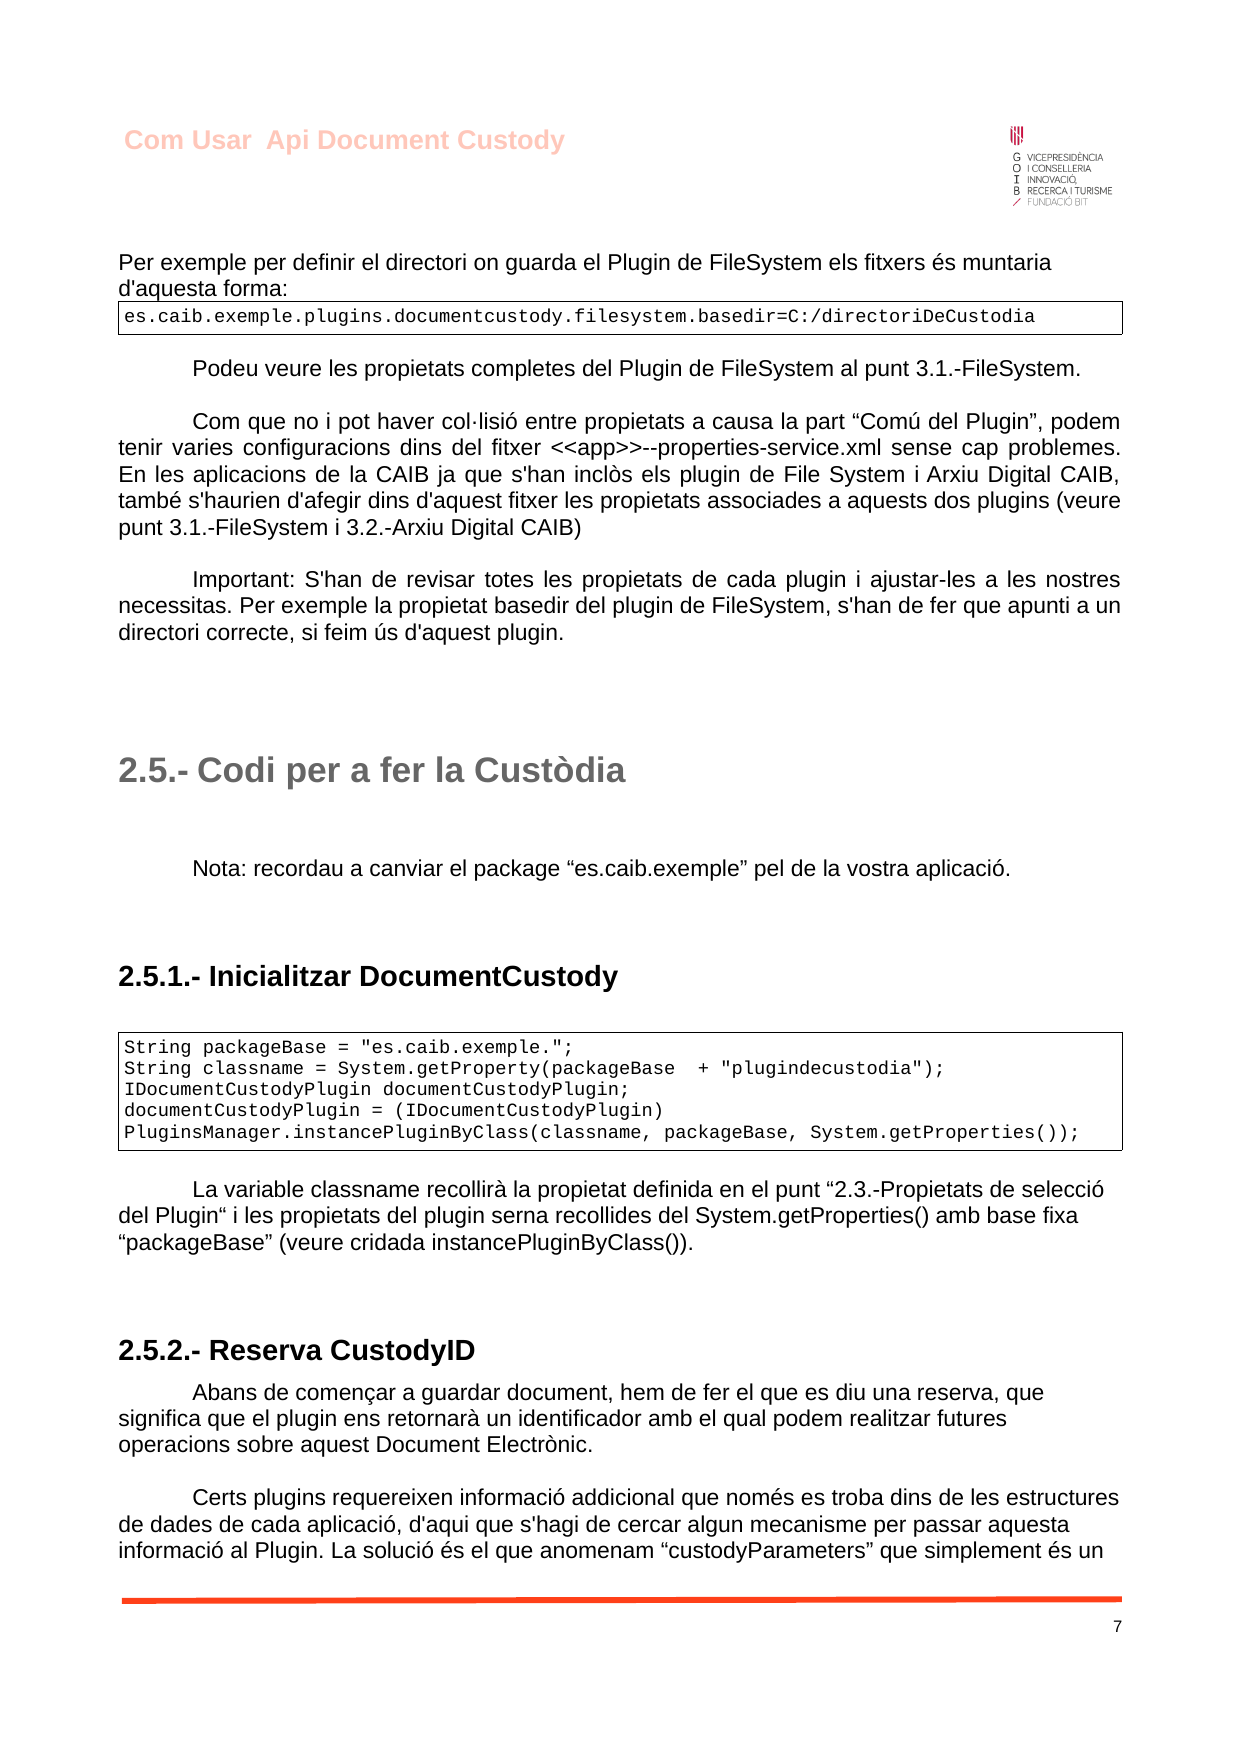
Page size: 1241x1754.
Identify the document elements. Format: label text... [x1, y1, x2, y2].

text La variable classname recollirà la propietat definida en el punt “2.3.-Propietats de selecció del Plugin“ i les propietats del plugin serna recollides del System.getProperties() amb base fixa “packageBase” (veure cridada instancePluginByClass()). [118, 1176, 1122, 1255]
text Per exemple per definir el directori on guarda el Plugin de FileSystem els fitxers és muntaria d'aquesta forma: [118, 248, 1122, 301]
table_header es.caib.exemple.plugins.documentcustody.filesystem.basedir=C:/directoriDeCustodia [119, 302, 1122, 334]
subtitle Reserva CustodyID [118, 1333, 1122, 1366]
text Com que no i pot haver col·lisió entre propietats a causa la part “Comú del Plugin”, podem tenir varies configuracions dins del fitxer <<app>>--properties-service.xml sense cap problemes. En les aplicacions de la CAIB ja que s'han inclòs els plugin de File System i Arxiu Digital CAIB, també s'haurien d'afegir dins d'aquest fitxer les propietats associades a aquests dos plugins (veure punt 3.1.-FileSystem i 3.2.-Arxiu Digital CAIB) [118, 408, 1122, 540]
text Important: S'han de revisar totes les propietats de cada plugin i ajustar-les a les nostres necessitas. Per exemple la propietat basedir del plugin de FileSystem, s'han de fer que apunti a un directori correcte, si feim ús d'aquest plugin. [118, 566, 1122, 645]
picture [1006, 123, 1117, 209]
subtitle Inicialitzar DocumentCustody [118, 959, 1122, 993]
table_header String packageBase = "es.caib.exemple."; String classname = System.getProperty(packageBase + "plugindecustodia"); IDocumentCustodyPlugin documentCustodyPlugin; documentCustodyPlugin = (IDocumentCustodyPlugin) PluginsManager.instancePluginByClass(classname, packageBase, System.getProperties()); [119, 1033, 1122, 1149]
text Certs plugins requereixen informació addicional que només es troba dins de les estructures de dades de cada aplicació, d'aqui que s'hagi de cercar algun mecanisme per passar aquesta informació al Plugin. La solució és el que anomenam “custodyParameters” que simplement és un [118, 1484, 1122, 1563]
text Nota: recordau a canviar el package “es.caib.exemple” pel de la vostra aplicació. [118, 855, 1122, 882]
subtitle Codi per a fer la Custòdia [118, 749, 1122, 790]
text Abans de començar a guardar document, hem de fer el que es diu una reserva, que significa que el plugin ens retornarà un identificador amb el qual podem realitzar futures operacions sobre aquest Document Electrònic. [118, 1379, 1122, 1458]
text Podeu veure les propietats completes del Plugin de FileSystem al punt 3.1.-FileSystem. [118, 355, 1122, 382]
